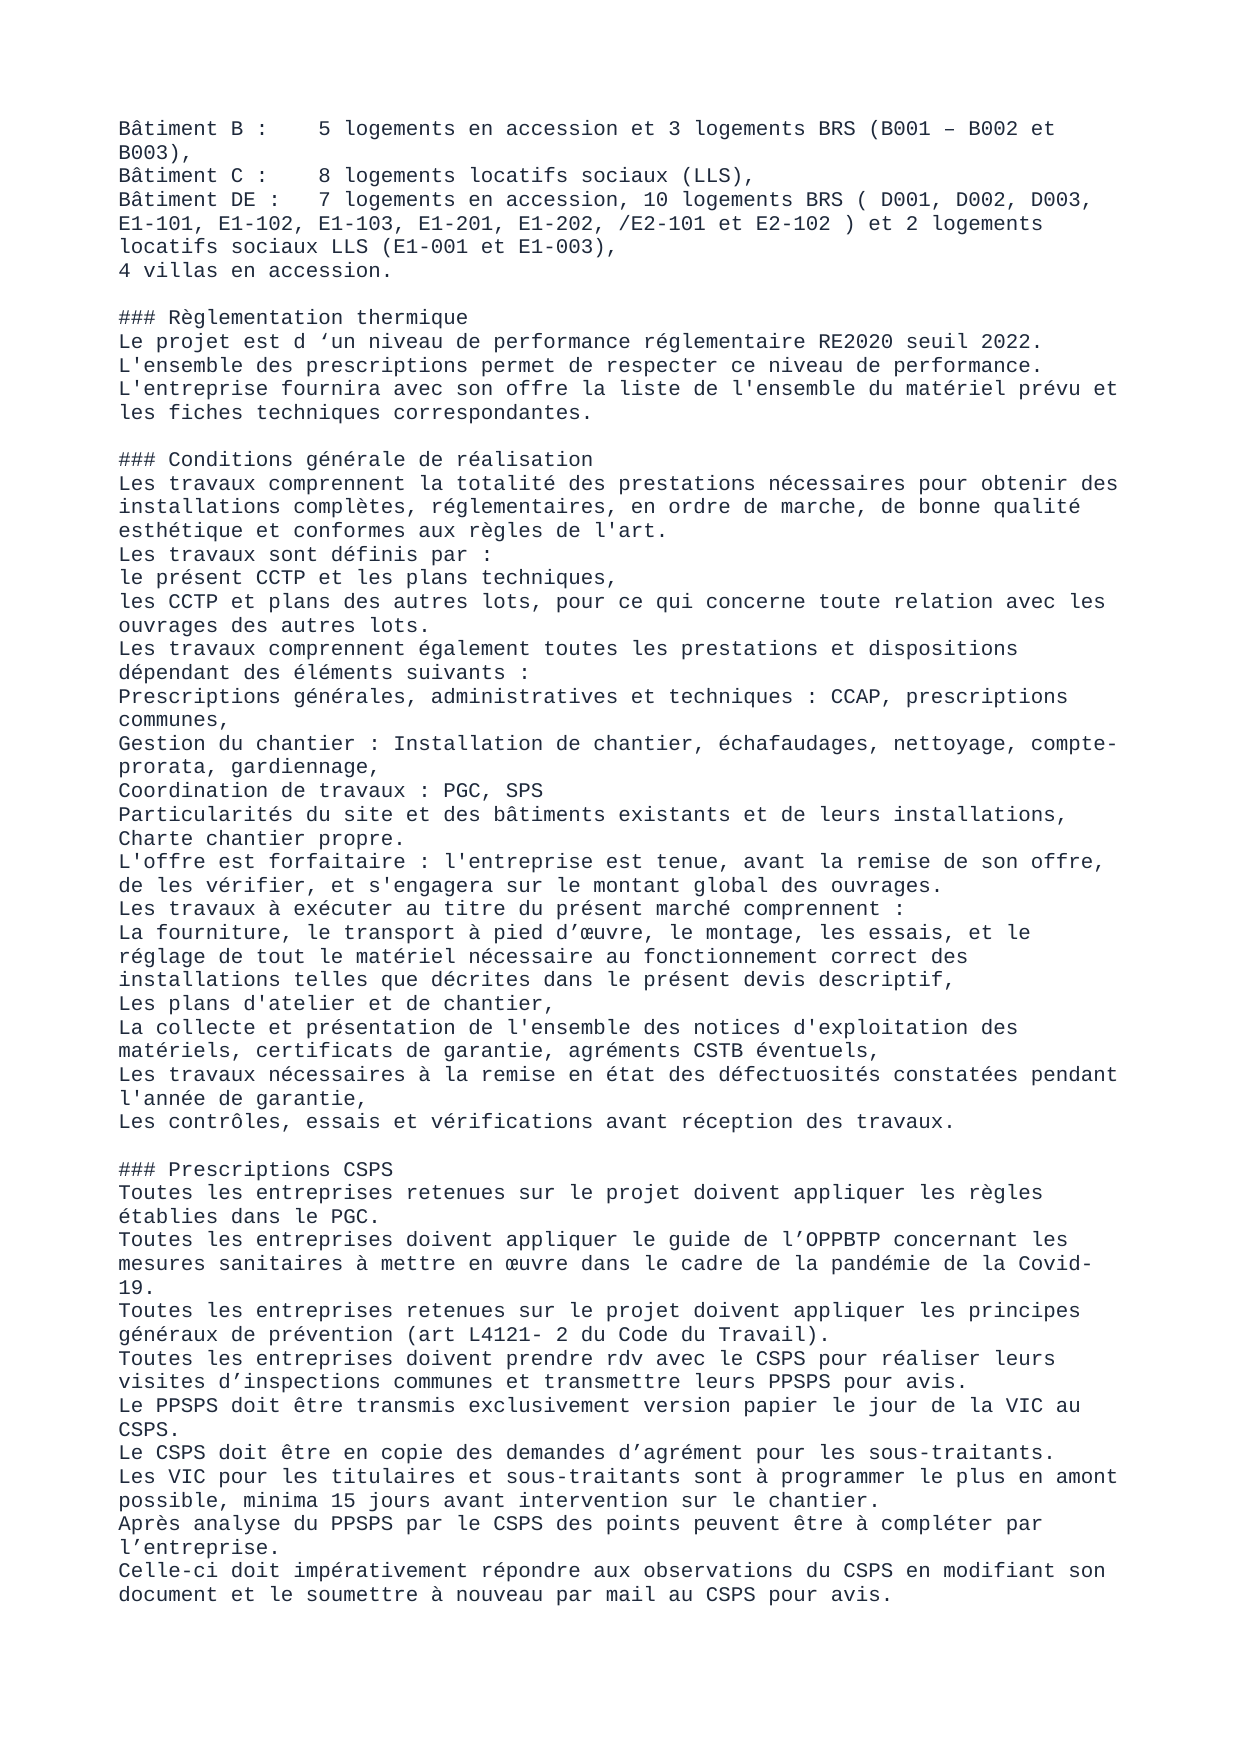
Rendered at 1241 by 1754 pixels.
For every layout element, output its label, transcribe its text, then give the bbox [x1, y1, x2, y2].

text Les travaux nécessaires à la remise en état des défectuosités constatées pendant l'année de garantie, [118, 1064, 1122, 1111]
text La collecte et présentation de l'ensemble des notices d'exploitation des matériels, certificats de garantie, agréments CSTB éventuels, [118, 1017, 1122, 1064]
text ### Prescriptions CSPS [118, 1158, 1122, 1182]
text Toutes les entreprises doivent prendre rdv avec le CSPS pour réaliser leurs visites d’inspections communes et transmettre leurs PPSPS pour avis. [118, 1348, 1122, 1395]
text le présent CCTP et les plans techniques, [118, 567, 1122, 591]
text Charte chantier propre. [118, 827, 1122, 851]
text Bâtiment B : 5 logements en accession et 3 logements BRS (B001 – B002 et B003), [118, 118, 1122, 165]
text Toutes les entreprises retenues sur le projet doivent appliquer les règles établies dans le PGC. [118, 1182, 1122, 1229]
text Le PPSPS doit être transmis exclusivement version papier le jour de la VIC au CSPS. [118, 1395, 1122, 1442]
text Les plans d'atelier et de chantier, [118, 993, 1122, 1017]
text Les contrôles, essais et vérifications avant réception des travaux. [118, 1111, 1122, 1135]
text Particularités du site et des bâtiments existants et de leurs installations, [118, 804, 1122, 827]
text Toutes les entreprises retenues sur le projet doivent appliquer les principes généraux de prévention (art L4121- 2 du Code du Travail). [118, 1300, 1122, 1348]
text Les travaux comprennent la totalité des prestations nécessaires pour obtenir des installations complètes, réglementaires, en ordre de marche, de bonne qualité esthétique et conformes aux règles de l'art. [118, 473, 1122, 544]
text Bâtiment DE : 7 logements en accession, 10 logements BRS ( D001, D002, D003, E1-101, E1-102, E1-103, E1-201, E1-202, /E2-101 et E2-102 ) et 2 logements locatifs sociaux LLS (E1-001 et E1-003), [118, 189, 1122, 260]
text les CCTP et plans des autres lots, pour ce qui concerne toute relation avec les ouvrages des autres lots. [118, 591, 1122, 638]
text Prescriptions générales, administratives et techniques : CCAP, prescriptions communes, [118, 686, 1122, 733]
text Les VIC pour les titulaires et sous-traitants sont à programmer le plus en amont possible, minima 15 jours avant intervention sur le chantier. [118, 1466, 1122, 1513]
text Les travaux comprennent également toutes les prestations et dispositions dépendant des éléments suivants : [118, 638, 1122, 686]
text Toutes les entreprises doivent appliquer le guide de l’OPPBTP concernant les mesures sanitaires à mettre en œuvre dans le cadre de la pandémie de la Covid-19. [118, 1229, 1122, 1300]
text Les travaux sont définis par : [118, 544, 1122, 567]
text ### Conditions générale de réalisation [118, 449, 1122, 473]
text 4 villas en accession. [118, 260, 1122, 284]
text La fourniture, le transport à pied d’œuvre, le montage, les essais, et le réglage de tout le matériel nécessaire au fonctionnement correct des installations telles que décrites dans le présent devis descriptif, [118, 922, 1122, 993]
text Le CSPS doit être en copie des demandes d’agrément pour les sous-traitants. [118, 1442, 1122, 1466]
text L'ensemble des prescriptions permet de respecter ce niveau de performance. L'entreprise fournira avec son offre la liste de l'ensemble du matériel prévu et les fiches techniques correspondantes. [118, 354, 1122, 426]
text Bâtiment C : 8 logements locatifs sociaux (LLS), [118, 165, 1122, 189]
text ### Règlementation thermique [118, 307, 1122, 331]
text Les travaux à exécuter au titre du présent marché comprennent : [118, 898, 1122, 922]
text Coordination de travaux : PGC, SPS [118, 780, 1122, 804]
text L'offre est forfaitaire : l'entreprise est tenue, avant la remise de son offre, de les vérifier, et s'engagera sur le montant global des ouvrages. [118, 851, 1122, 898]
text Après analyse du PPSPS par le CSPS des points peuvent être à compléter par l’entreprise. [118, 1513, 1122, 1561]
text Gestion du chantier : Installation de chantier, échafaudages, nettoyage, compte-prorata, gardiennage, [118, 733, 1122, 780]
text Celle-ci doit impérativement répondre aux observations du CSPS en modifiant son document et le soumettre à nouveau par mail au CSPS pour avis. [118, 1561, 1122, 1608]
text Le projet est d ‘un niveau de performance réglementaire RE2020 seuil 2022. [118, 331, 1122, 354]
